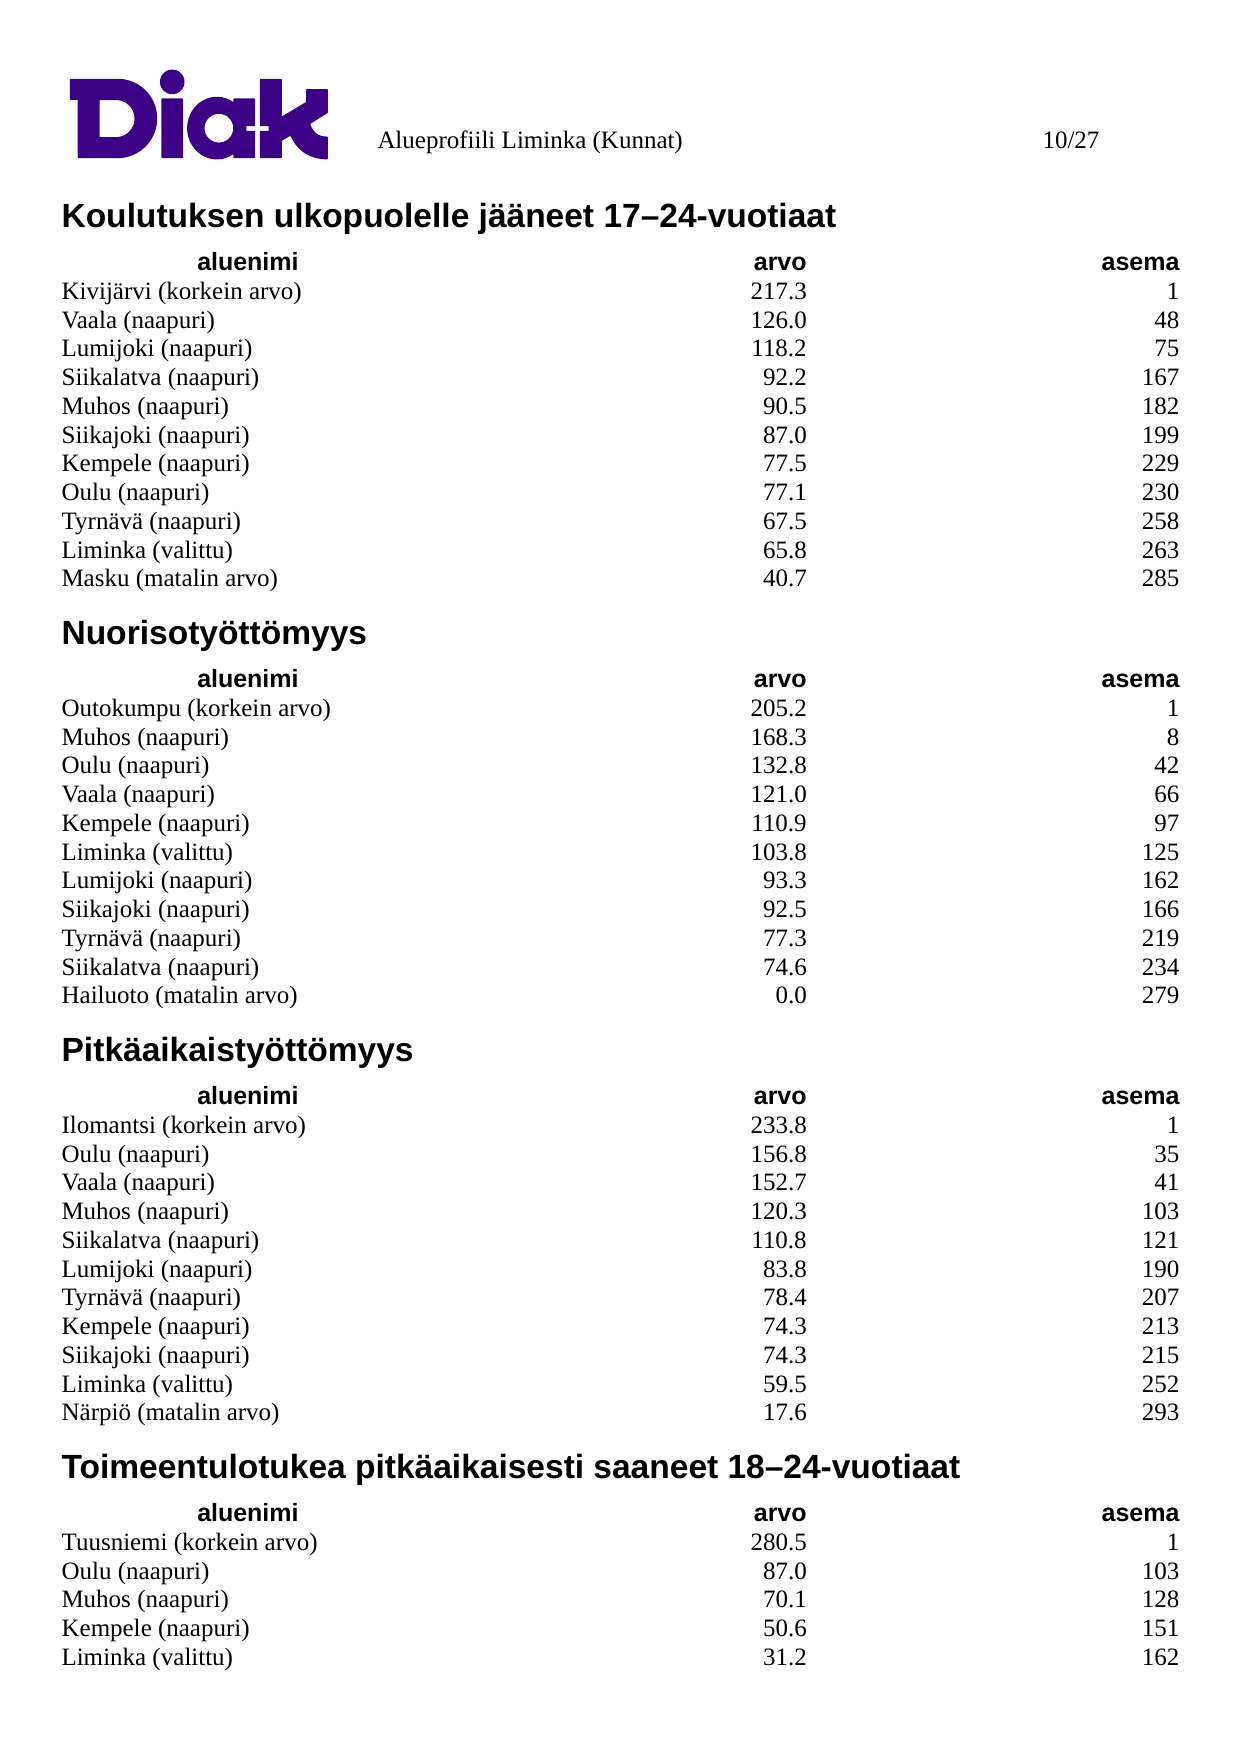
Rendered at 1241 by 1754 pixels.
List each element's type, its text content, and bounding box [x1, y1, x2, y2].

table_cell Kempele (naapuri) [61, 449, 434, 477]
table_cell 120.3 [434, 1196, 806, 1225]
table_cell 215 [806, 1340, 1179, 1369]
table_cell Siikalatva (naapuri) [61, 1225, 434, 1254]
table_cell 41 [806, 1168, 1179, 1196]
table_cell 31.2 [434, 1642, 806, 1671]
table_cell 118.2 [434, 334, 806, 362]
table_cell 205.2 [434, 693, 806, 722]
table_cell Tyrnävä (naapuri) [61, 923, 434, 952]
subtitle Koulutuksen ulkopuolelle jääneet 17–24-vuotiaat [61, 196, 1179, 235]
table_cell 219 [806, 923, 1179, 952]
table_cell 230 [806, 477, 1179, 506]
table_cell 74.3 [434, 1311, 806, 1340]
table_cell Liminka (valittu) [61, 837, 434, 866]
table_header arvo [434, 1081, 806, 1110]
table_cell Tuusniemi (korkein arvo) [61, 1527, 434, 1556]
table_cell 293 [806, 1398, 1179, 1426]
table_cell 162 [806, 1642, 1179, 1671]
table_cell Liminka (valittu) [61, 1369, 434, 1397]
subtitle Toimeentulotukea pitkäaikaisesti saaneet 18–24-vuotiaat [61, 1447, 1179, 1486]
table_cell 280.5 [434, 1527, 806, 1556]
table_cell 162 [806, 866, 1179, 894]
table_cell Lumijoki (naapuri) [61, 866, 434, 894]
table_cell 74.6 [434, 952, 806, 981]
table_cell 90.5 [434, 391, 806, 420]
table_header aluenimi [61, 1081, 434, 1110]
table_cell 121 [806, 1225, 1179, 1254]
table_header arvo [434, 1498, 806, 1527]
table_cell 234 [806, 952, 1179, 981]
table_cell 151 [806, 1613, 1179, 1642]
subtitle Nuorisotyöttömyys [61, 613, 1179, 652]
table_cell Oulu (naapuri) [61, 1556, 434, 1584]
table_cell 258 [806, 506, 1179, 535]
table_cell Kempele (naapuri) [61, 1613, 434, 1642]
table_cell 75 [806, 334, 1179, 362]
table_cell 74.3 [434, 1340, 806, 1369]
table_cell 199 [806, 420, 1179, 448]
table_cell 1 [806, 276, 1179, 305]
subtitle Pitkäaikaistyöttömyys [61, 1030, 1179, 1069]
table_cell 77.1 [434, 477, 806, 506]
table_header asema [806, 664, 1179, 693]
table_cell 1 [806, 693, 1179, 722]
table_cell 65.8 [434, 535, 806, 563]
table_cell Siikajoki (naapuri) [61, 1340, 434, 1369]
table_cell Vaala (naapuri) [61, 779, 434, 808]
table_header aluenimi [61, 1498, 434, 1527]
table_header arvo [434, 247, 806, 276]
table_cell 1 [806, 1527, 1179, 1556]
table_cell 92.2 [434, 362, 806, 391]
table_cell 59.5 [434, 1369, 806, 1397]
table_cell 87.0 [434, 420, 806, 448]
table_cell 42 [806, 751, 1179, 779]
table_cell Ilomantsi (korkein arvo) [61, 1110, 434, 1139]
table_cell 207 [806, 1283, 1179, 1311]
table_cell Siikalatva (naapuri) [61, 362, 434, 391]
table_cell Outokumpu (korkein arvo) [61, 693, 434, 722]
table_cell 213 [806, 1311, 1179, 1340]
table_cell 93.3 [434, 866, 806, 894]
table_cell 190 [806, 1254, 1179, 1282]
table_cell Tyrnävä (naapuri) [61, 1283, 434, 1311]
table_cell Siikalatva (naapuri) [61, 952, 434, 981]
table_header asema [806, 1498, 1179, 1527]
table_header asema [806, 1081, 1179, 1110]
table_cell 67.5 [434, 506, 806, 535]
table_header arvo [434, 664, 806, 693]
table_cell 83.8 [434, 1254, 806, 1282]
table_cell Lumijoki (naapuri) [61, 1254, 434, 1282]
table_cell 97 [806, 808, 1179, 837]
table_cell Oulu (naapuri) [61, 1139, 434, 1167]
table_cell Siikajoki (naapuri) [61, 420, 434, 448]
table_cell 77.3 [434, 923, 806, 952]
table_cell 126.0 [434, 305, 806, 333]
table_cell Siikajoki (naapuri) [61, 894, 434, 923]
table_cell 77.5 [434, 449, 806, 477]
table_cell 279 [806, 981, 1179, 1009]
table_cell 110.9 [434, 808, 806, 837]
table_cell 66 [806, 779, 1179, 808]
table_cell Vaala (naapuri) [61, 1168, 434, 1196]
table_cell 0.0 [434, 981, 806, 1009]
table_cell Lumijoki (naapuri) [61, 334, 434, 362]
table_cell Masku (matalin arvo) [61, 564, 434, 592]
table_cell Muhos (naapuri) [61, 391, 434, 420]
table_cell Närpiö (matalin arvo) [61, 1398, 434, 1426]
table_cell 233.8 [434, 1110, 806, 1139]
table_cell Hailuoto (matalin arvo) [61, 981, 434, 1009]
table_cell Liminka (valittu) [61, 535, 434, 563]
table_cell 152.7 [434, 1168, 806, 1196]
table_cell 121.0 [434, 779, 806, 808]
table_cell 40.7 [434, 564, 806, 592]
table_cell 50.6 [434, 1613, 806, 1642]
table_cell 78.4 [434, 1283, 806, 1311]
table_cell 103.8 [434, 837, 806, 866]
table_cell 70.1 [434, 1585, 806, 1613]
table_cell 103 [806, 1556, 1179, 1584]
table_cell 132.8 [434, 751, 806, 779]
table_cell Tyrnävä (naapuri) [61, 506, 434, 535]
table_cell Muhos (naapuri) [61, 1585, 434, 1613]
table_cell Kivijärvi (korkein arvo) [61, 276, 434, 305]
table_cell 125 [806, 837, 1179, 866]
table_cell 110.8 [434, 1225, 806, 1254]
table_cell 167 [806, 362, 1179, 391]
table_cell 1 [806, 1110, 1179, 1139]
table_cell Muhos (naapuri) [61, 1196, 434, 1225]
table_cell 103 [806, 1196, 1179, 1225]
table_header aluenimi [61, 664, 434, 693]
table_cell 17.6 [434, 1398, 806, 1426]
table_header aluenimi [61, 247, 434, 276]
table_cell 217.3 [434, 276, 806, 305]
table_cell Liminka (valittu) [61, 1642, 434, 1671]
table_cell 35 [806, 1139, 1179, 1167]
table_cell 92.5 [434, 894, 806, 923]
table_cell 166 [806, 894, 1179, 923]
table_cell 252 [806, 1369, 1179, 1397]
table_header asema [806, 247, 1179, 276]
table_cell Vaala (naapuri) [61, 305, 434, 333]
table_cell 156.8 [434, 1139, 806, 1167]
table_cell 285 [806, 564, 1179, 592]
table_cell Oulu (naapuri) [61, 477, 434, 506]
table_cell Kempele (naapuri) [61, 808, 434, 837]
table_cell 229 [806, 449, 1179, 477]
table_cell Muhos (naapuri) [61, 722, 434, 751]
table_cell 182 [806, 391, 1179, 420]
table_cell 168.3 [434, 722, 806, 751]
table_cell 128 [806, 1585, 1179, 1613]
table_cell 48 [806, 305, 1179, 333]
table_cell 263 [806, 535, 1179, 563]
table_cell Oulu (naapuri) [61, 751, 434, 779]
table_cell 8 [806, 722, 1179, 751]
table_cell Kempele (naapuri) [61, 1311, 434, 1340]
table_cell 87.0 [434, 1556, 806, 1584]
